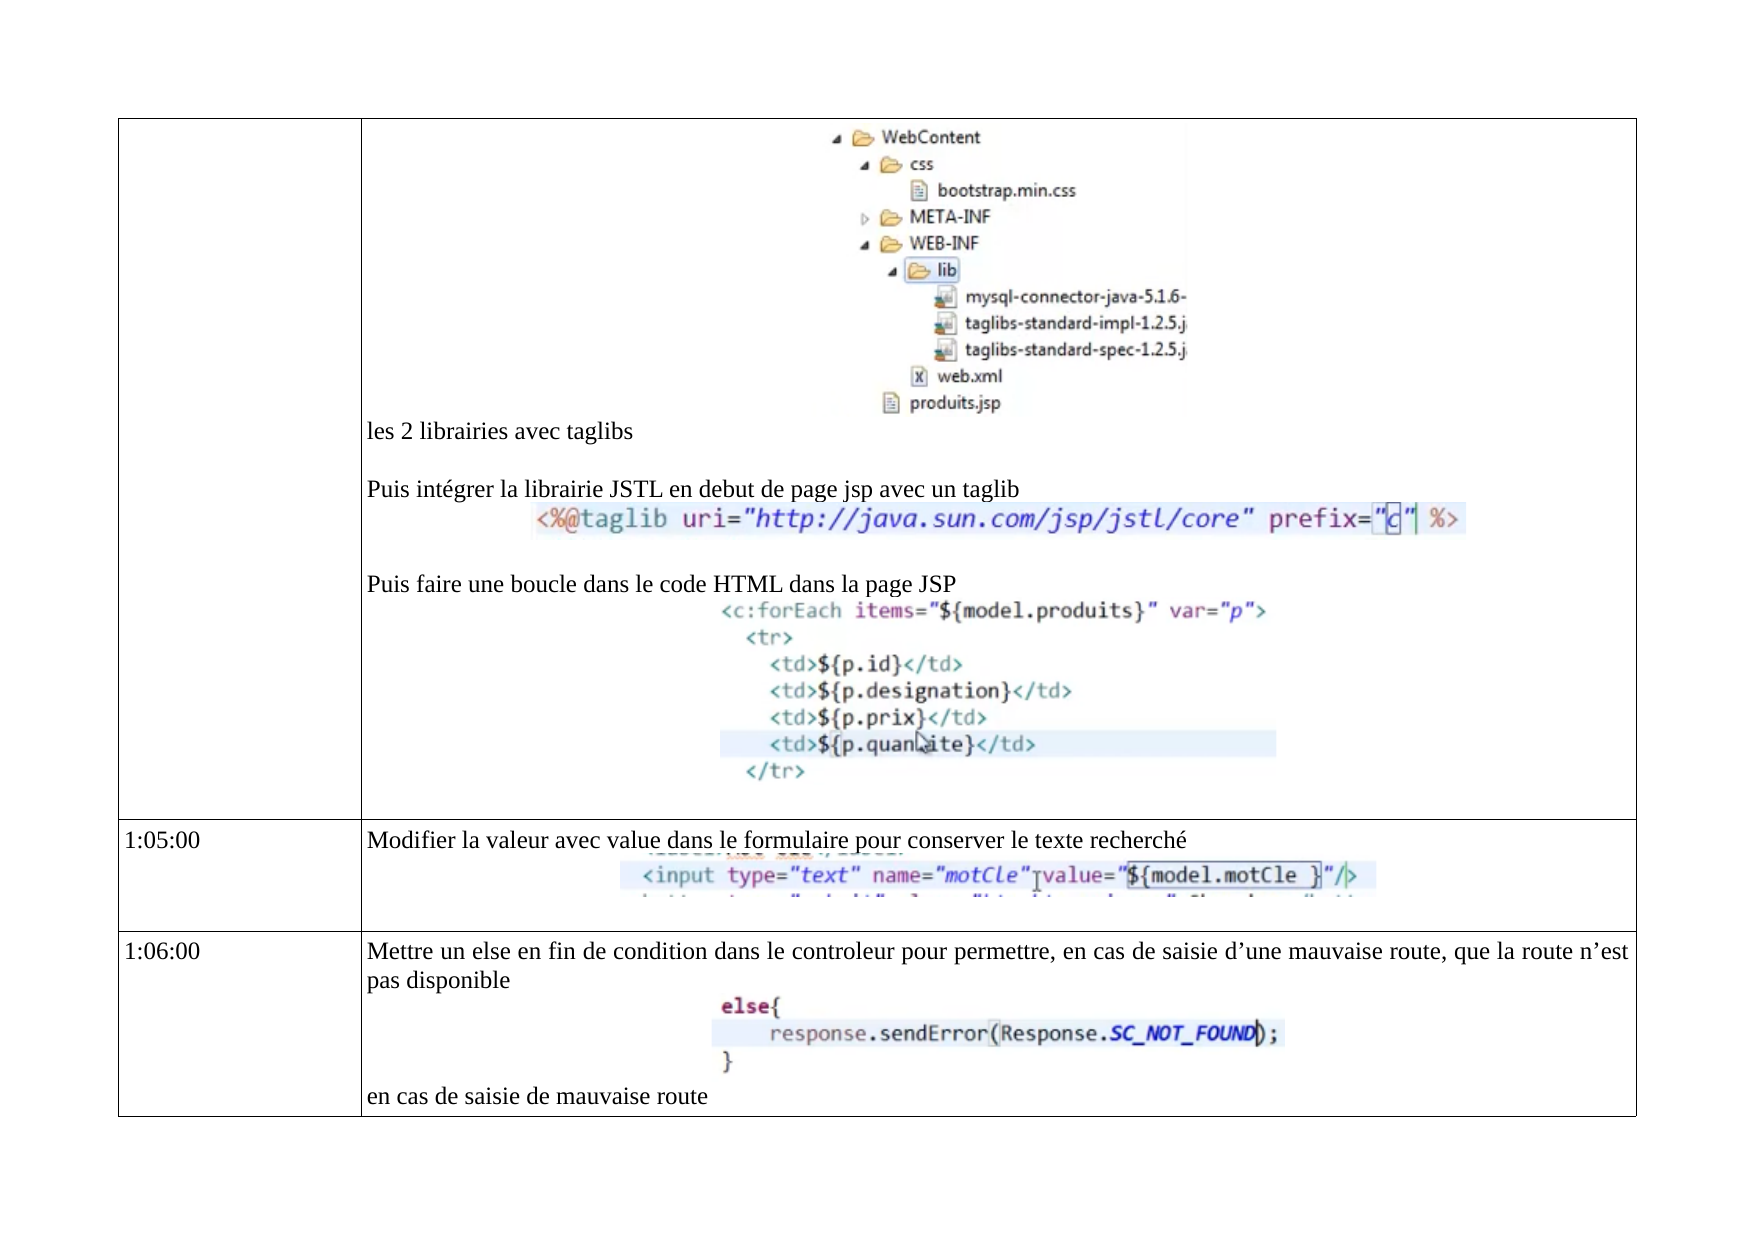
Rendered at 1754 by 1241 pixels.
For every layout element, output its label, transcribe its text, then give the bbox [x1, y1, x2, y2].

picture [530, 502, 1467, 540]
picture [809, 123, 1188, 417]
picture [711, 993, 1285, 1082]
picture [620, 853, 1377, 897]
table_cell 1:06:00 [119, 932, 361, 1116]
table_cell 1:05:00 [119, 820, 361, 931]
table_cell Modifier la valeur avec value dans le formulaire pour conserver le texte recherché [362, 820, 1636, 931]
table_cell [119, 119, 361, 819]
picture [720, 597, 1277, 785]
table_cell les 2 librairies avec taglibs Puis intégrer la librairie JSTL en debut de page jsp avec un taglib Puis faire une boucle dans le code HTML dans la page JSP [362, 119, 1636, 819]
table_cell Mettre un else en fin de condition dans le controleur pour permettre, en cas de saisie d’une mauvaise route, que la route n’est pas disponible en cas de saisie de mauvaise route [362, 932, 1636, 1116]
